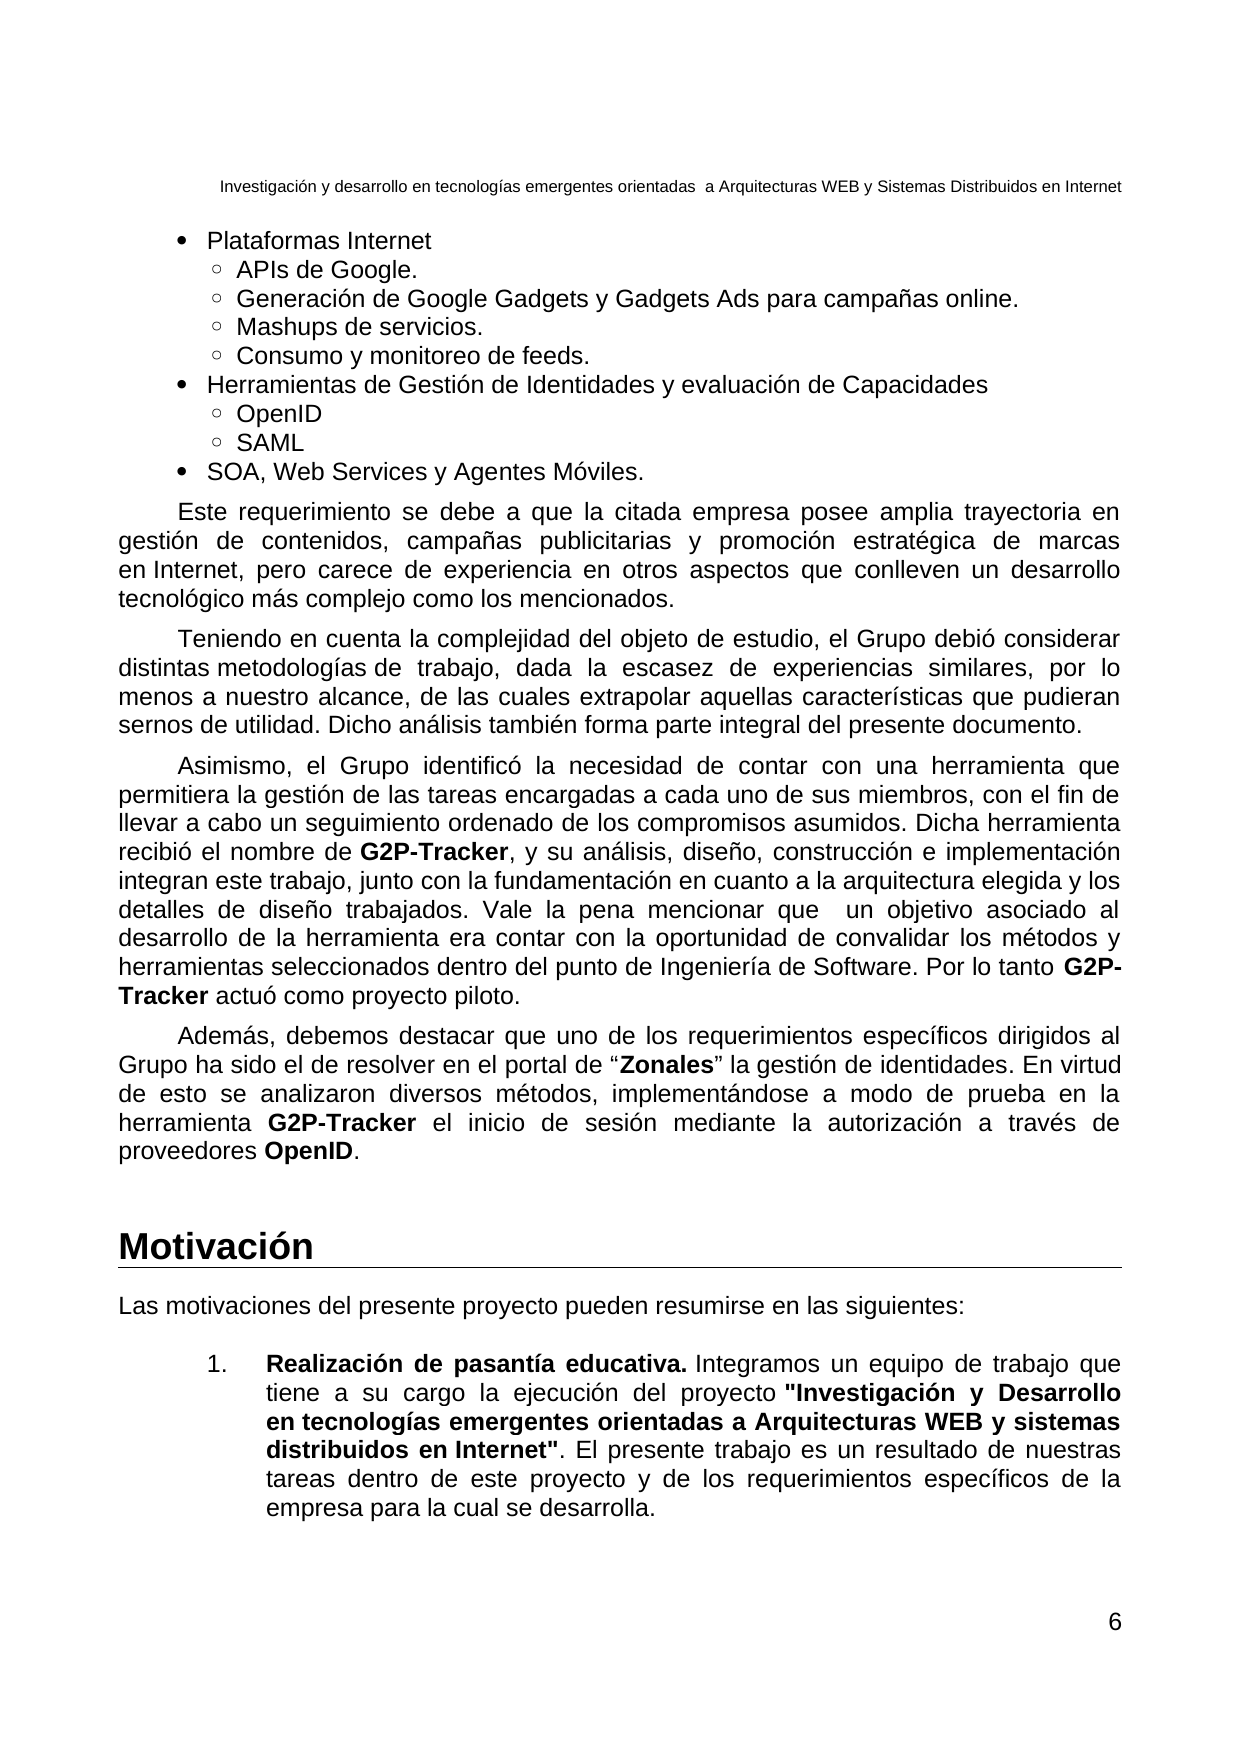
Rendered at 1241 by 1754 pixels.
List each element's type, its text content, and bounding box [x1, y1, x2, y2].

text Asimismo, el Grupo identificó la necesidad de contar con una herramienta que permitiera la gestión de las tareas encargadas a cada uno de sus miembros, con el fin de llevar a cabo un seguimiento ordenado de los compromisos asumidos. Dicha herramienta recibió el nombre de G2P-Tracker, y su análisis, diseño, construcción e implementación integran este trabajo, junto con la fundamentación en cuanto a la arquitectura elegida y los detalles de diseño trabajados. Vale la pena mencionar que un objetivo asociado al desarrollo de la herramienta era contar con la oportunidad de convalidar los métodos y herramientas seleccionados dentro del punto de Ingeniería de Software. Por lo tanto G2P-Tracker actuó como proyecto piloto. [118, 751, 1122, 780]
list Herramientas de Gestión de Identidades y evaluación de Capacidades [118, 370, 1122, 399]
list Mashups de servicios. [207, 312, 1122, 341]
list Realización de pasantía educativa. Integramos un equipo de trabajo que tiene a su cargo la ejecución del proyecto "Investigación y Desarrollo en tecnologías emergentes orientadas a Arquitecturas WEB y sistemas distribuidos en Internet". El presente trabajo es un resultado de nuestras tareas dentro de este proyecto y de los requerimientos específicos de la empresa para la cual se desarrolla. [207, 1349, 266, 1521]
list APIs de Google. [207, 255, 1122, 283]
subtitle Motivación [324, 1224, 1122, 1267]
list Generación de Google Gadgets y Gadgets Ads para campañas online. [207, 283, 1122, 312]
list Plataformas Internet [177, 226, 1122, 255]
list SAML [207, 428, 1122, 457]
list Consumo y monitoreo de feeds. [207, 341, 1122, 370]
list SOA, Web Services y Agentes Móviles. [177, 457, 1122, 486]
list OpenID [207, 399, 1122, 428]
list Realización de pasantía educativa. Integramos un equipo de trabajo que tiene a su cargo la ejecución del proyecto "Investigación y Desarrollo en tecnologías emergentes orientadas a Arquitecturas WEB y sistemas distribuidos en Internet". El presente trabajo es un resultado de nuestras tareas dentro de este proyecto y de los requerimientos específicos de la empresa para la cual se desarrolla. [656, 1493, 1122, 1521]
text Asimismo, el Grupo identificó la necesidad de contar con una herramienta que permitiera la gestión de las tareas encargadas a cada uno de sus miembros, con el fin de llevar a cabo un seguimiento ordenado de los compromisos asumidos. Dicha herramienta recibió el nombre de G2P-Tracker, y su análisis, diseño, construcción e implementación integran este trabajo, junto con la fundamentación en cuanto a la arquitectura elegida y los detalles de diseño trabajados. Vale la pena mencionar que un objetivo asociado al desarrollo de la herramienta era contar con la oportunidad de convalidar los métodos y herramientas seleccionados dentro del punto de Ingeniería de Software. Por lo tanto G2P-Tracker actuó como proyecto piloto. [521, 981, 1122, 1009]
text Además, debemos destacar que uno de los requerimientos específicos dirigidos al Grupo ha sido el de resolver en el portal de “Zonales” la gestión de identidades. En virtud de esto se analizaron diversos métodos, implementándose a modo de prueba en la herramienta G2P-Tracker el inicio de sesión mediante la autorización a través de proveedores OpenID. [381, 1136, 1122, 1165]
text Las motivaciones del presente proyecto pueden resumirse en las siguientes: [966, 1291, 1122, 1320]
text Este requerimiento se debe a que la citada empresa posee amplia trayectoria en gestión de contenidos, campañas publicitarias y promoción estratégica de marcas en Internet, pero carece de experiencia en otros aspectos que conlleven un desarrollo tecnológico más complejo como los mencionados. [118, 583, 1122, 612]
